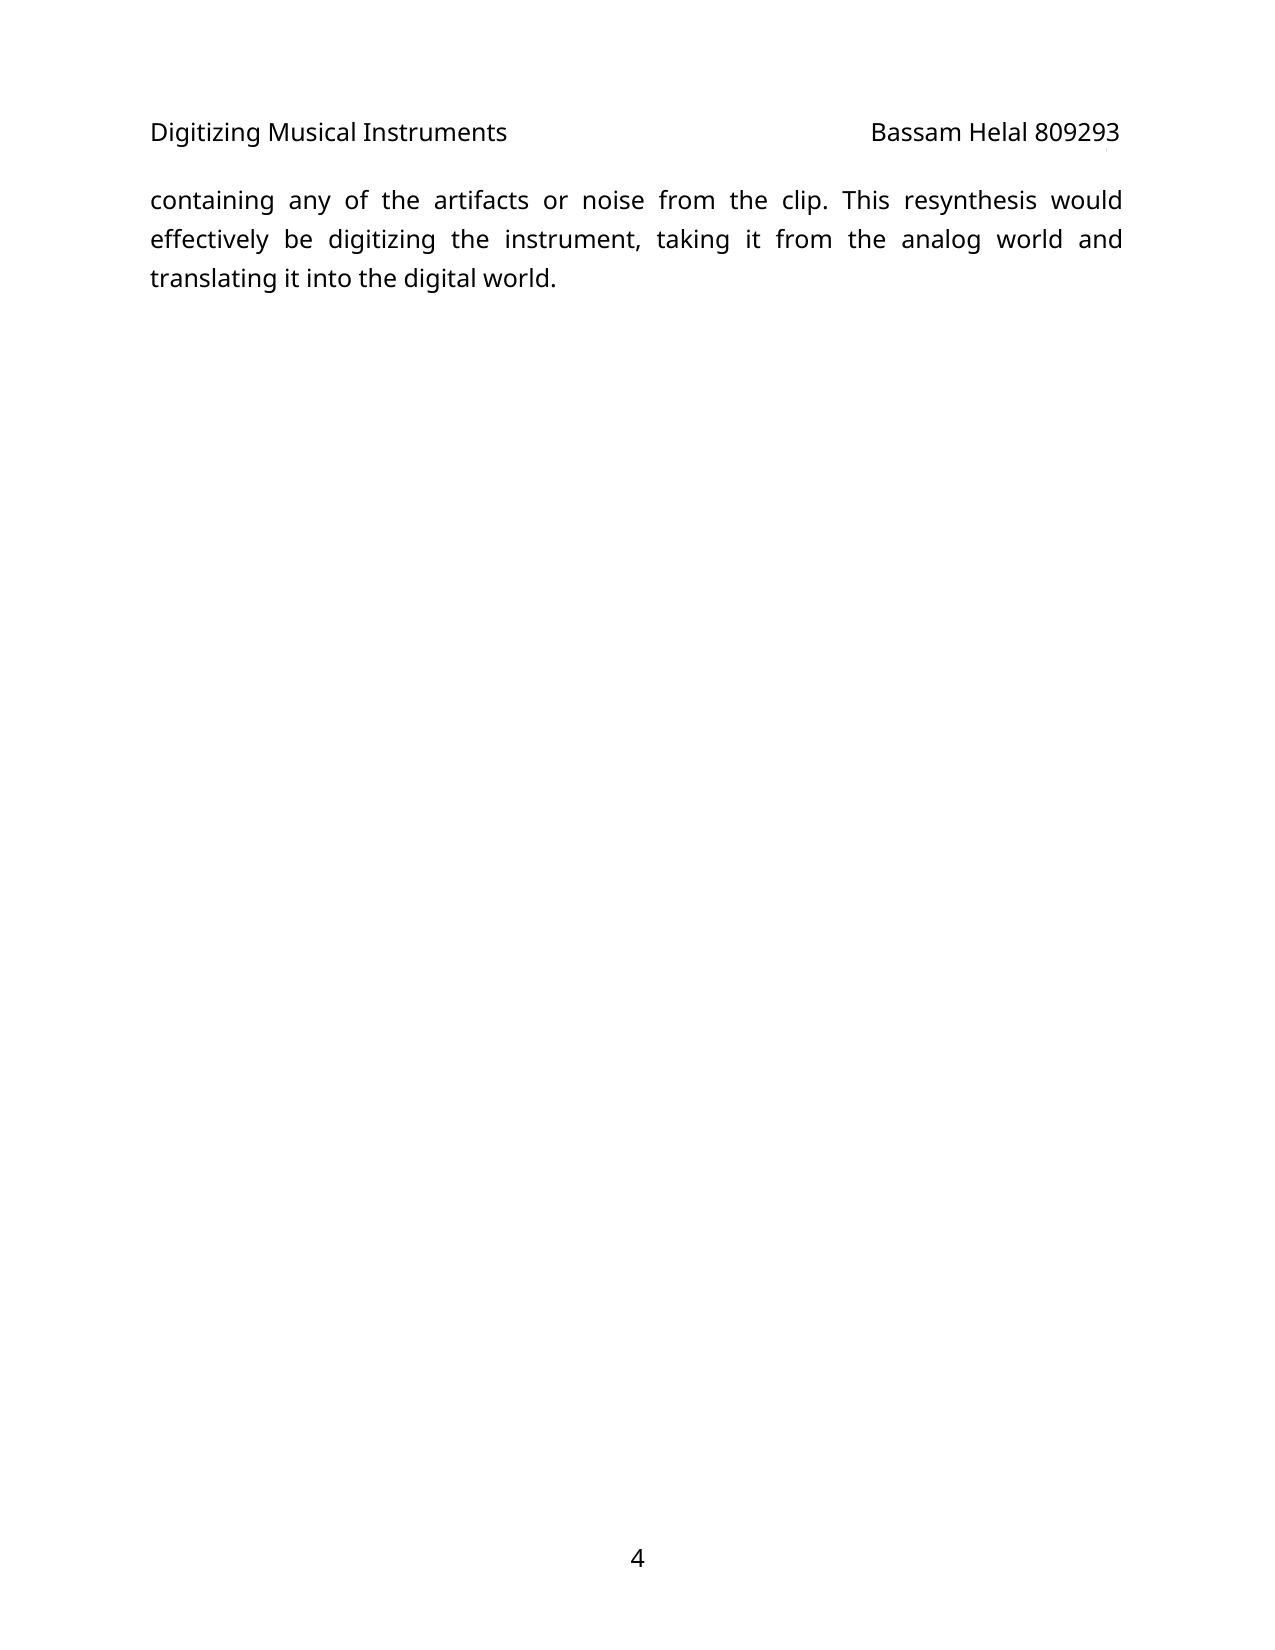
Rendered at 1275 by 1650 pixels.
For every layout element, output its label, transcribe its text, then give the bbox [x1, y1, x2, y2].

text containing any of the artifacts or noise from the clip. This resynthesis would effectively be digitizing the instrument, taking it from the analog world and translating it into the digital world. [150, 182, 1125, 295]
